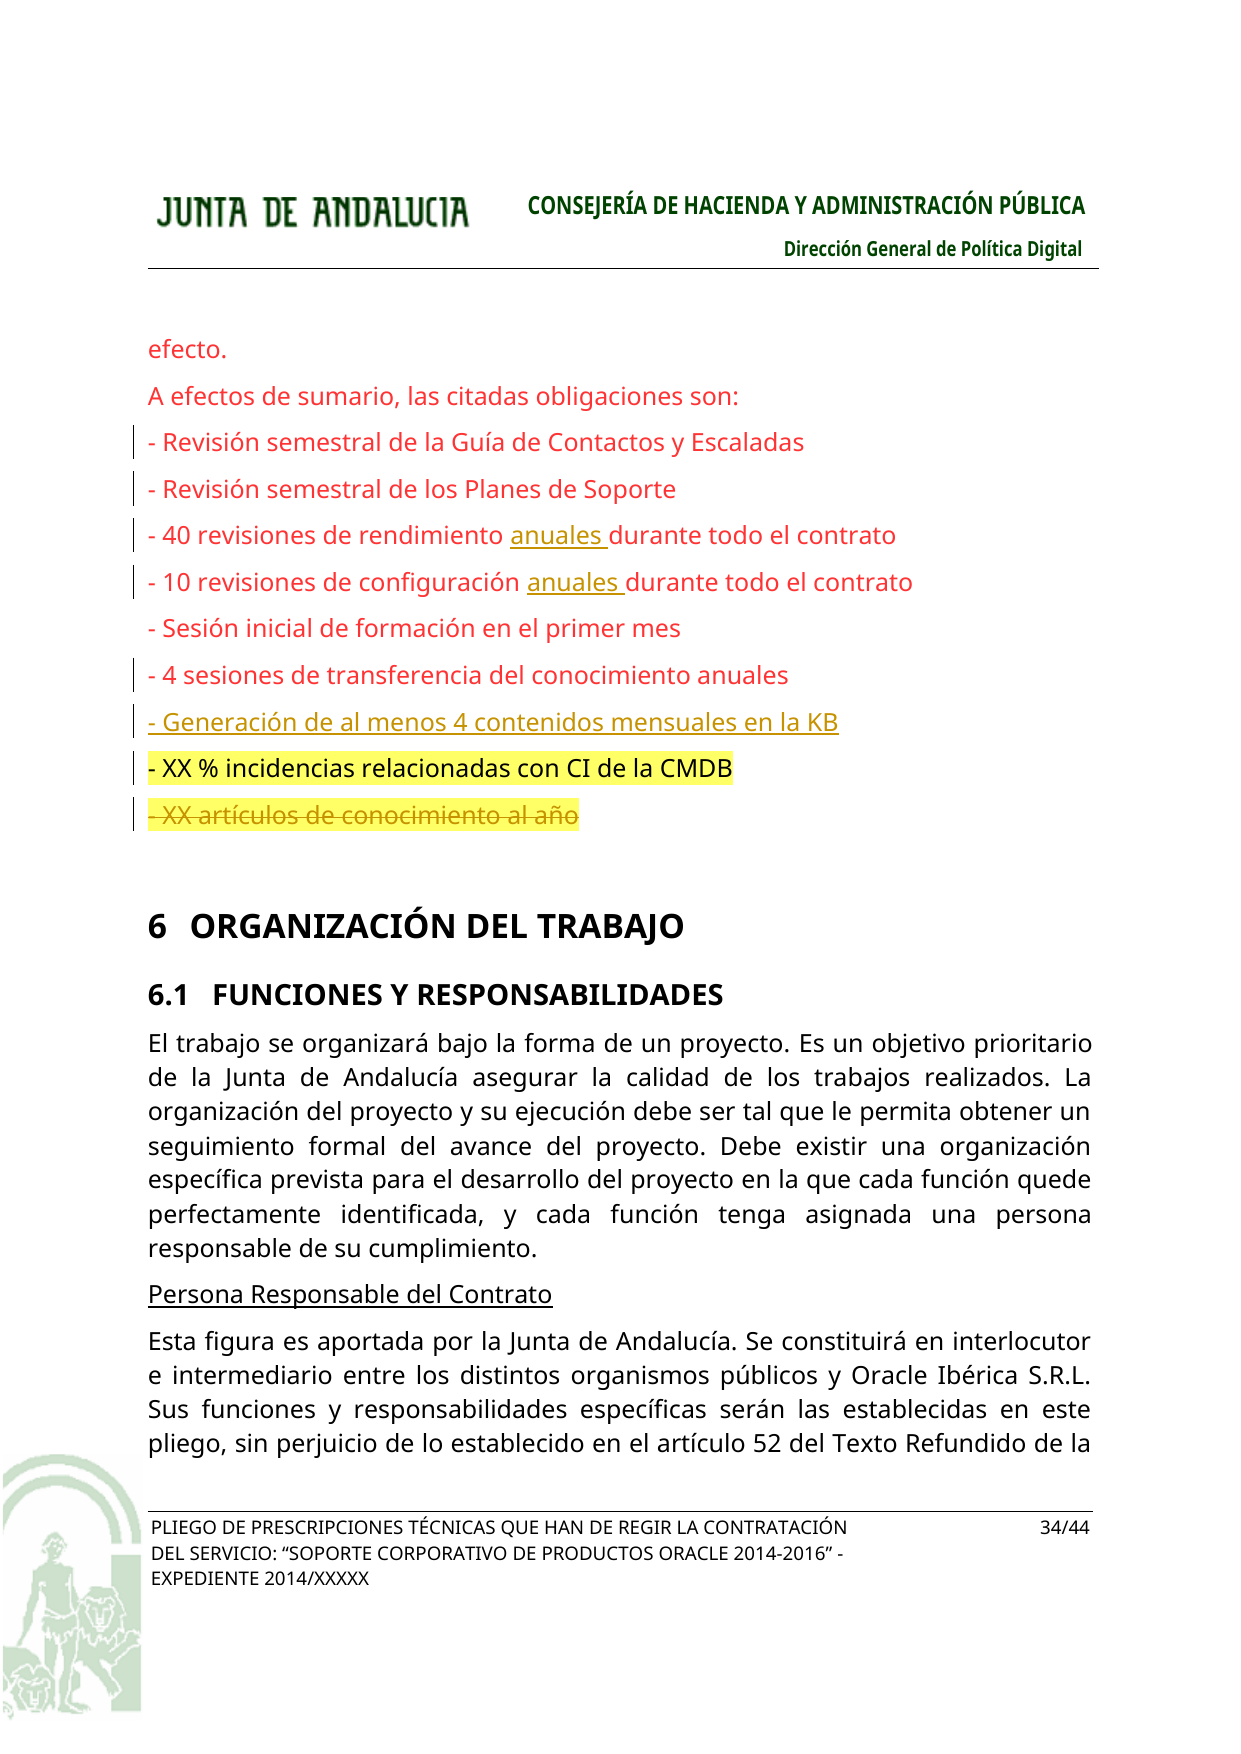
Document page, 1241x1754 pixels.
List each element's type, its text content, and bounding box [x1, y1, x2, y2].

text A efectos de sumario, las citadas obligaciones son: [148, 378, 1093, 412]
text - Revisión semestral de la Guía de Contactos y Escaladas [148, 425, 1093, 459]
text - Revisión semestral de los Planes de Soporte [148, 471, 1093, 506]
text Persona Responsable del Contrato [148, 1277, 1093, 1311]
text - 40 revisiones de rendimiento anuales durante todo el contrato [148, 518, 1093, 552]
text - Sesión inicial de formación en el primer mes [148, 611, 1093, 645]
picture [2, 1454, 144, 1722]
subtitle ORGANIZACIÓN DEL TRABAJO [148, 903, 1093, 949]
text - Generación de al menos 4 contenidos mensuales en la KB [148, 704, 1093, 738]
text Esta figura es aportada por la Junta de Andalucía. Se constituirá en interlocutor e intermediario entre los distintos organismos públicos y Oracle Ibérica S.R.L. Sus funciones y responsabilidades específicas serán las establecidas en este pliego, sin perjuicio de lo establecido en el artículo 52 del Texto Refundido de la [148, 1323, 1093, 1460]
text - 4 sesiones de transferencia del conocimiento anuales [148, 658, 1093, 692]
text El trabajo se organizará bajo la forma de un proyecto. Es un objetivo prioritario de la Junta de Andalucía asegurar la calidad de los trabajos realizados. La organización del proyecto y su ejecución debe ser tal que le permita obtener un seguimiento formal del avance del proyecto. Debe existir una organización específica prevista para el desarrollo del proyecto en la que cada función quede perfectamente identificada, y cada función tenga asignada una persona responsable de su cumplimiento. [148, 1026, 1093, 1264]
text efecto. [148, 332, 1093, 366]
subtitle FUNCIONES Y RESPONSABILIDADES [148, 974, 1093, 1013]
text - XX % incidencias relacionadas con CI de la CMDB [148, 751, 1093, 785]
picture [156, 197, 471, 229]
text - 10 revisiones de configuración anuales durante todo el contrato [148, 564, 1093, 599]
